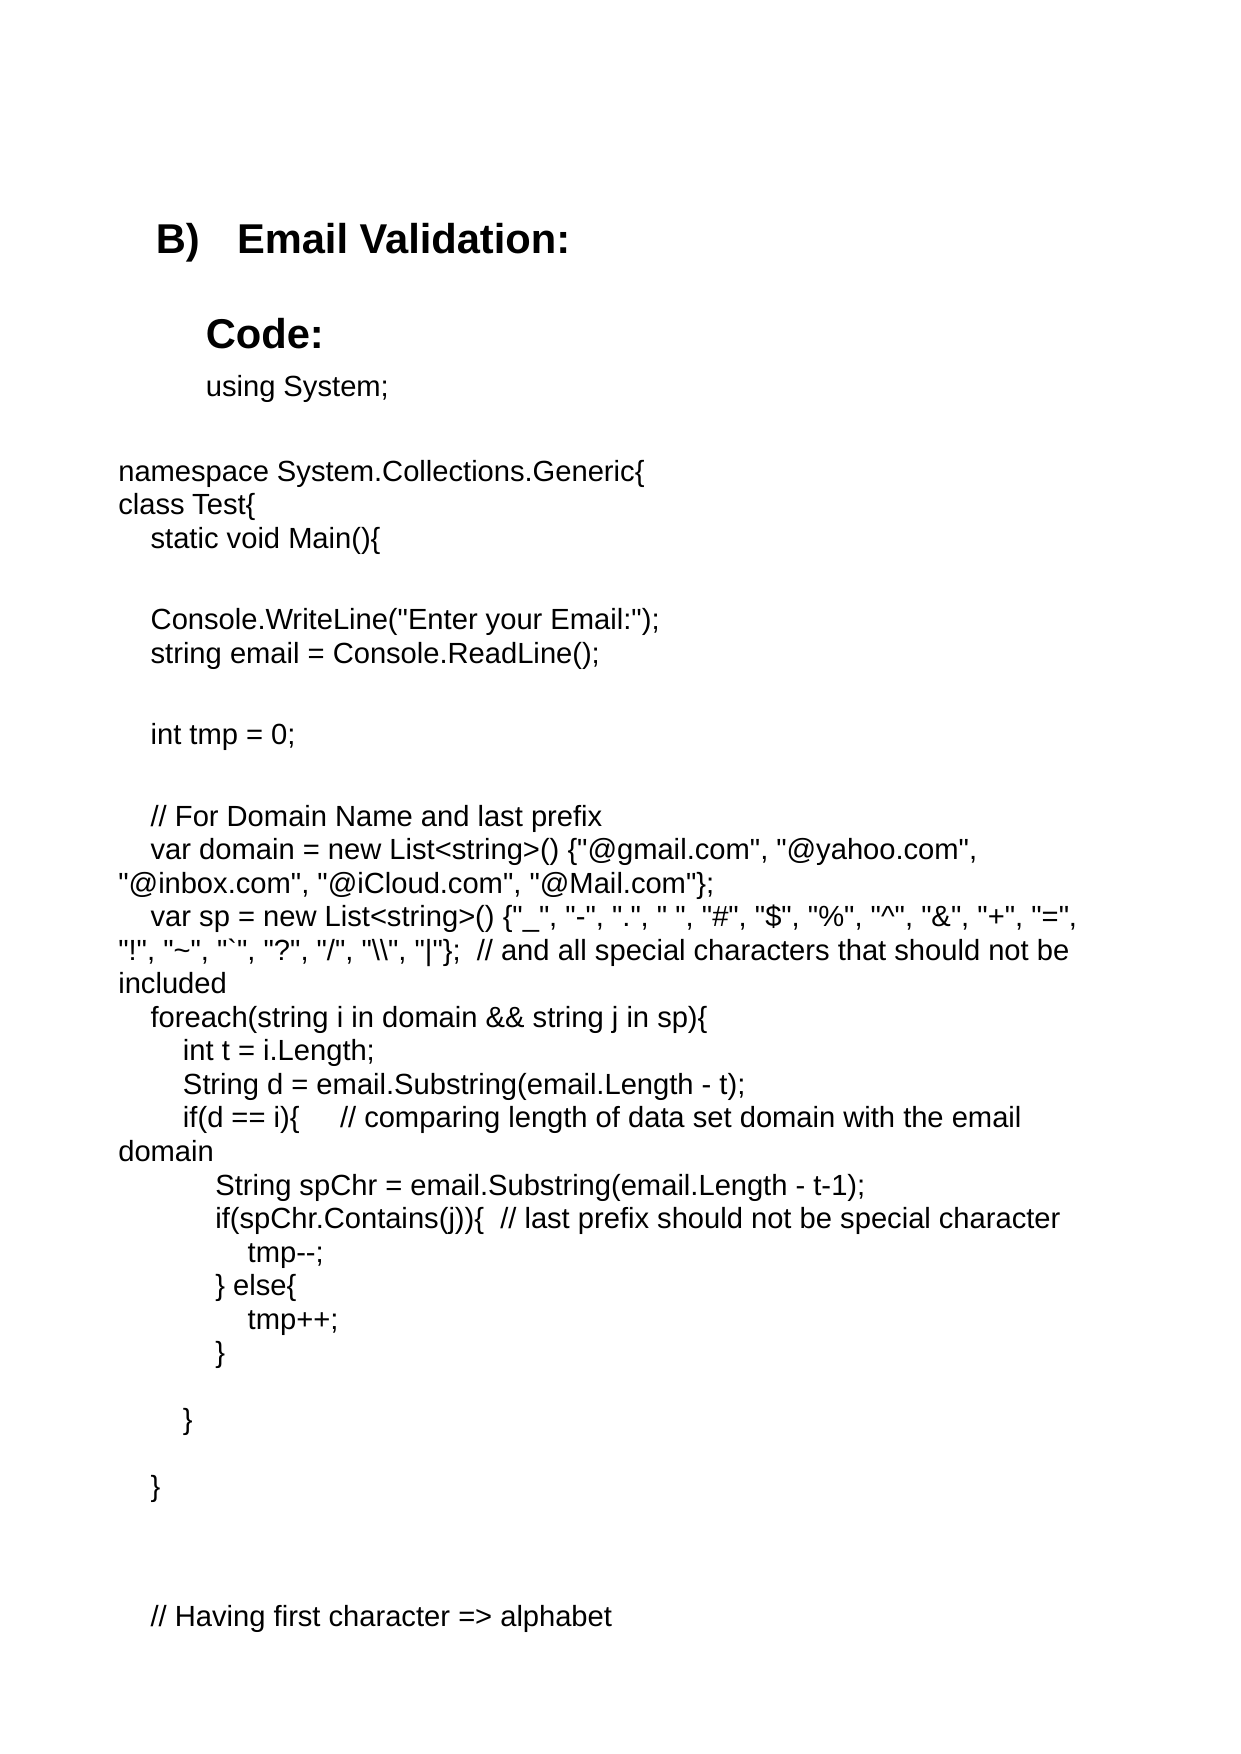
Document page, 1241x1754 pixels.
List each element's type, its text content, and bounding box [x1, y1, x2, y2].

list Email Validation: [156, 214, 1122, 262]
text tmp++; [118, 1302, 1122, 1335]
text } [118, 1469, 1122, 1503]
text int t = i.Length; [118, 1033, 1122, 1067]
text if(d == i){ // comparing length of data set domain with the email domain [118, 1100, 1122, 1167]
text Console.WriteLine("Enter your Email:"); [118, 602, 1122, 636]
text } [118, 1402, 1122, 1436]
text int tmp = 0; [118, 717, 1122, 751]
text String spChr = email.Substring(email.Length - t-1); [118, 1167, 1122, 1201]
text Code: [118, 310, 1122, 358]
text } else{ [118, 1268, 1122, 1302]
text using System; [118, 358, 1122, 406]
text // Having first character => alphabet [118, 1599, 1122, 1632]
text class Test{ [118, 487, 1122, 521]
text tmp--; [118, 1234, 1122, 1268]
text foreach(string i in domain && string j in sp){ [118, 1000, 1122, 1033]
text if(spChr.Contains(j)){ // last prefix should not be special character [118, 1201, 1122, 1234]
text namespace System.Collections.Generic{ [118, 453, 1122, 487]
text } [118, 1335, 1122, 1369]
text var sp = new List<string>() {"_", "-", ".", " ", "#", "$", "%", "^", "&", "+", "=", "!", "~", "`", "?", "/", "\\", "|"}; // and all special characters that should not be included [118, 899, 1122, 1000]
text String d = email.Substring(email.Length - t); [118, 1067, 1122, 1100]
text var domain = new List<string>() {"@gmail.com", "@yahoo.com", "@inbox.com", "@iCloud.com", "@Mail.com"}; [118, 832, 1122, 899]
text string email = Console.ReadLine(); [118, 636, 1122, 669]
text static void Main(){ [118, 521, 1122, 554]
text // For Domain Name and last prefix [118, 798, 1122, 832]
